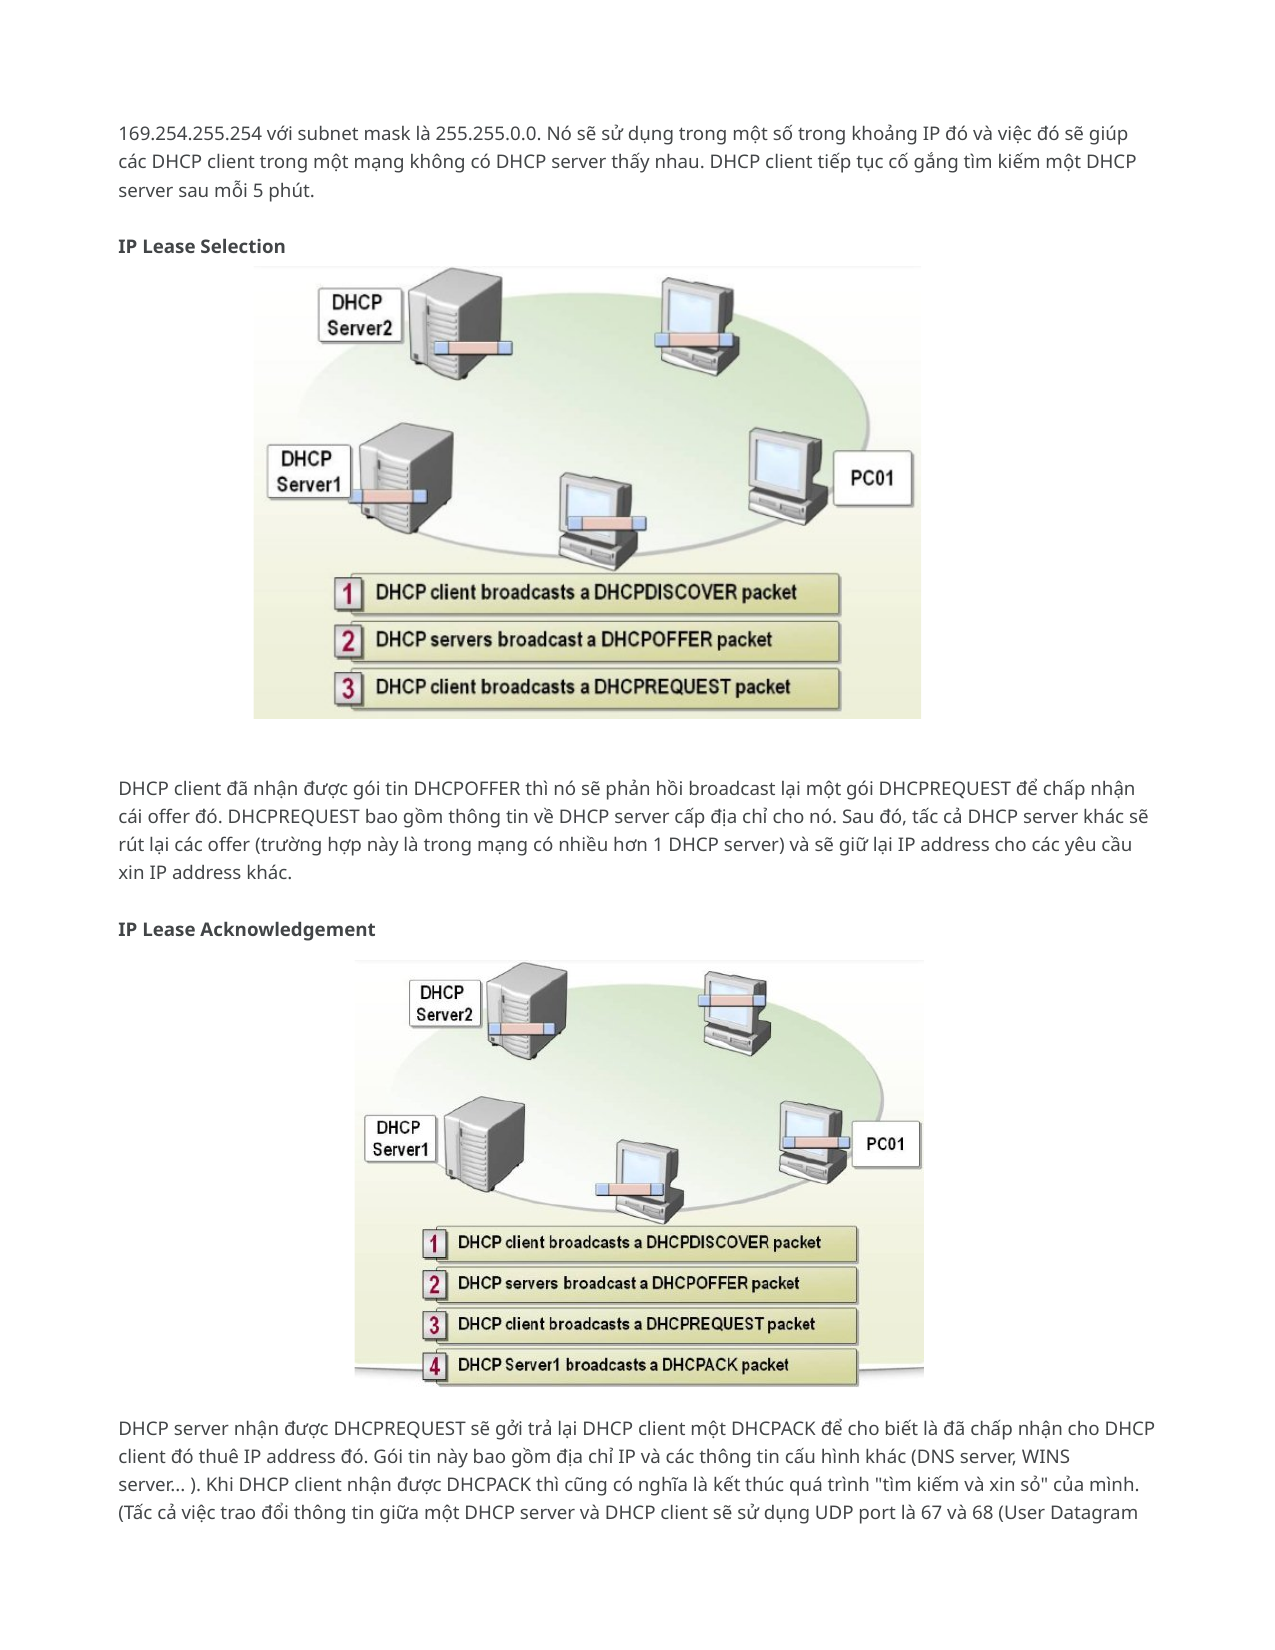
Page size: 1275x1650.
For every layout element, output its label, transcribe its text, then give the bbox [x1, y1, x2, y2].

text DHCP client đã nhận được gói tin DHCPOFFER thì nó sẽ phản hồi broadcast lại một gói DHCPREQUEST để chấp nhận cái offer đó. DHCPREQUEST bao gồm thông tin về DHCP server cấp địa chỉ cho nó. Sau đó, tấc cả DHCP server khác sẽ rút lại các offer (trường hợp này là trong mạng có nhiều hơn 1 DHCP server) và sẽ giữ lại IP address cho các yêu cầu xin IP address khác. [118, 773, 1157, 885]
text 169.254.255.254 với subnet mask là 255.255.0.0. Nó sẽ sử dụng trong một số trong khoảng IP đó và việc đó sẽ giúp các DHCP client trong một mạng không có DHCP server thấy nhau. DHCP client tiếp tục cố gắng tìm kiếm một DHCP server sau mỗi 5 phút. [118, 118, 1157, 202]
text IP Lease Selection [118, 231, 1157, 744]
picture [354, 960, 924, 1388]
picture [253, 266, 922, 719]
text IP Lease Acknowledgement [118, 885, 1157, 1413]
text DHCP server nhận được DHCPREQUEST sẽ gởi trả lại DHCP client một DHCPACK để cho biết là đã chấp nhận cho DHCP client đó thuê IP address đó. Gói tin này bao gồm địa chỉ IP và các thông tin cấu hình khác (DNS server, WINS server... ). Khi DHCP client nhận được DHCPACK thì cũng có nghĩa là kết thúc quá trình "tìm kiếm và xin sỏ" của mình. (Tấc cả việc trao đổi thông tin giữa một DHCP server và DHCP client sẽ sử dụng UDP port là 67 và 68 (User Datagram [118, 1413, 1157, 1525]
